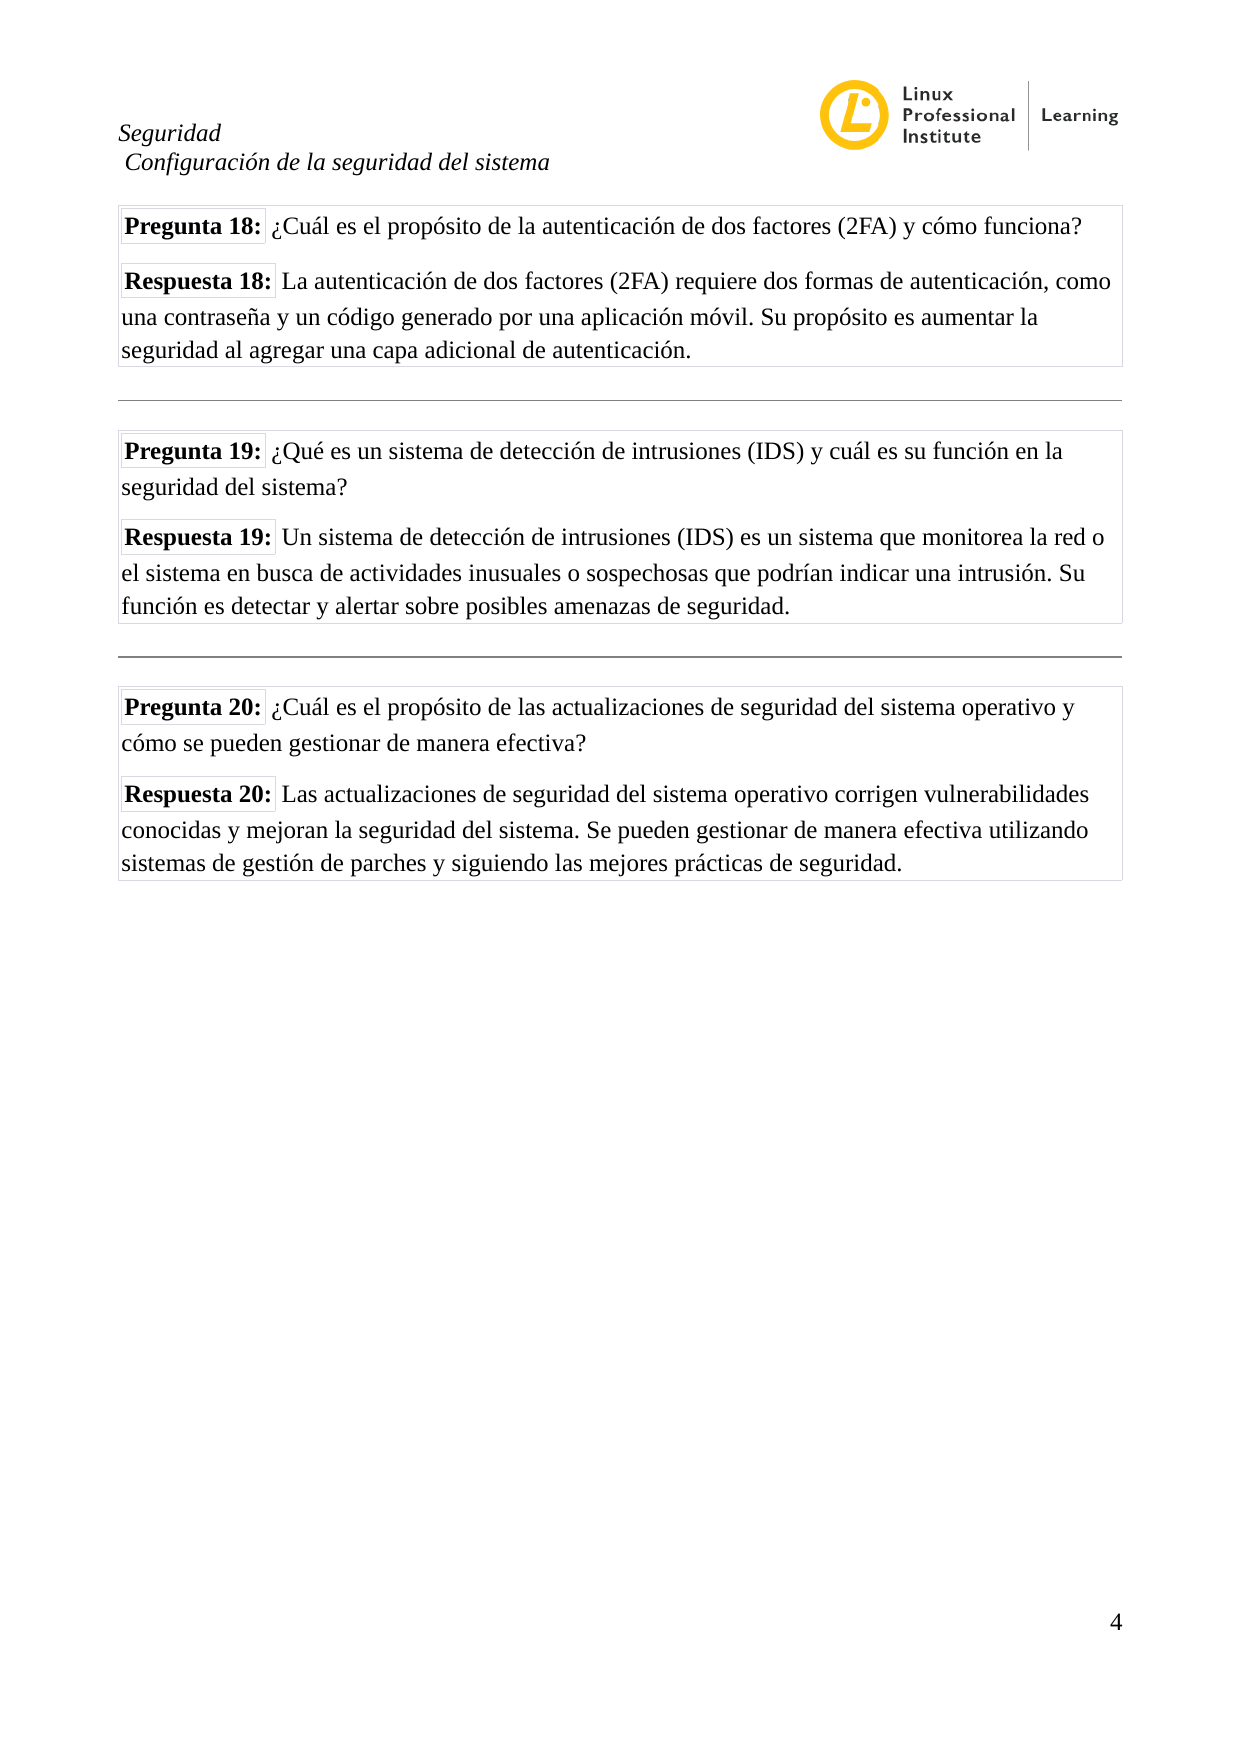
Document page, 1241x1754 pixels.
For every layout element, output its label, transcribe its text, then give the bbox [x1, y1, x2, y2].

text Respuesta 18: La autenticación de dos factores (2FA) requiere dos formas de autenticación, como una contraseña y un código generado por una aplicación móvil. Su propósito es aumentar la seguridad al agregar una capa adicional de autenticación. [119, 260, 1122, 366]
text Pregunta 20: ¿Cuál es el propósito de las actualizaciones de seguridad del sistema operativo y cómo se pueden gestionar de manera efectiva? [119, 687, 1122, 757]
text Respuesta 19: Un sistema de detección de intrusiones (IDS) es un sistema que monitorea la red o el sistema en busca de actividades inusuales o sospechosas que podrían indicar una intrusión. Su función es detectar y alertar sobre posibles amenazas de seguridad. [119, 516, 1122, 623]
picture [819, 79, 1119, 151]
text Pregunta 19: ¿Qué es un sistema de detección de intrusiones (IDS) y cuál es su función en la seguridad del sistema? [119, 431, 1122, 501]
text Pregunta 18: ¿Cuál es el propósito de la autenticación de dos factores (2FA) y cómo funciona? [119, 206, 1122, 243]
text Respuesta 20: Las actualizaciones de seguridad del sistema operativo corrigen vulnerabilidades conocidas y mejoran la seguridad del sistema. Se pueden gestionar de manera efectiva utilizando sistemas de gestión de parches y siguiendo las mejores prácticas de seguridad. [119, 773, 1122, 880]
